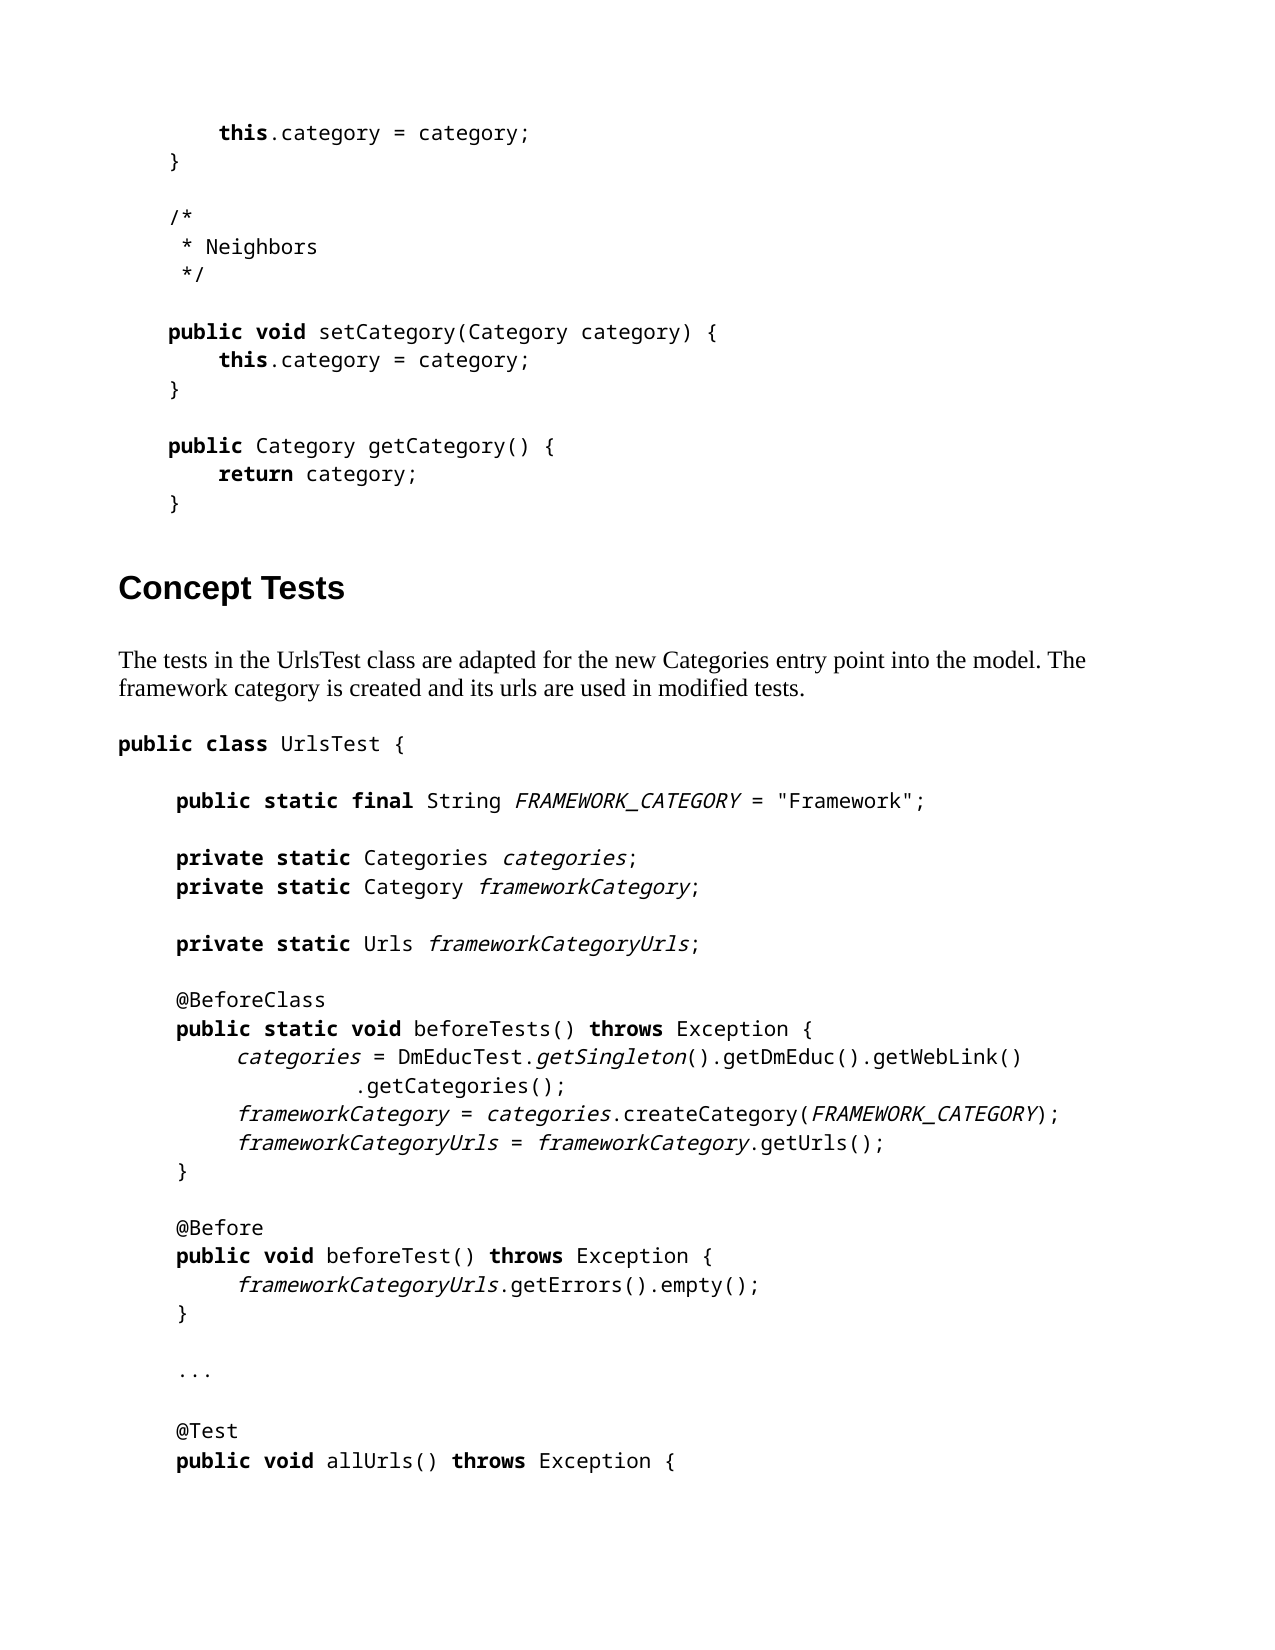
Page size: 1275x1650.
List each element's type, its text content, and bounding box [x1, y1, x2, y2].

text public void allUrls() throws Exception { [118, 1446, 1157, 1474]
text categories = DmEducTest.getSingleton().getDmEduc().getWebLink() [118, 1042, 1157, 1071]
text public class UrlsTest { [118, 729, 1157, 758]
text private static Urls frameworkCategoryUrls; [118, 929, 1157, 957]
text public void setCategory(Category category) { this.category = category; } public Category getCategory() { return category; } [118, 317, 1157, 516]
text public void beforeTest() throws Exception { [118, 1241, 1157, 1270]
text /* * Neighbors */ [118, 203, 1157, 289]
text .getCategories(); [118, 1071, 1157, 1099]
text frameworkCategoryUrls = frameworkCategory.getUrls(); [118, 1128, 1157, 1156]
text @Test [118, 1412, 1157, 1446]
text @BeforeClass [118, 986, 1157, 1014]
subtitle Concept Tests [118, 569, 1157, 606]
text } [118, 1298, 1157, 1327]
text } [118, 1156, 1157, 1184]
text public static final String FRAMEWORK_CATEGORY = "Framework"; [118, 786, 1157, 815]
text public static void beforeTests() throws Exception { [118, 1014, 1157, 1042]
text private static Categories categories; [118, 843, 1157, 872]
text ... [118, 1355, 1157, 1384]
text frameworkCategory = categories.createCategory(FRAMEWORK_CATEGORY); [118, 1099, 1157, 1128]
text private static Category frameworkCategory; [118, 872, 1157, 900]
text frameworkCategoryUrls.getErrors().empty(); [118, 1270, 1157, 1298]
text @Before [118, 1213, 1157, 1241]
text this.category = category; } [118, 118, 1157, 175]
text The tests in the UrlsTest class are adapted for the new Categories entry point into the model. The framework category is created and its urls are used in modified tests. [118, 646, 1157, 702]
